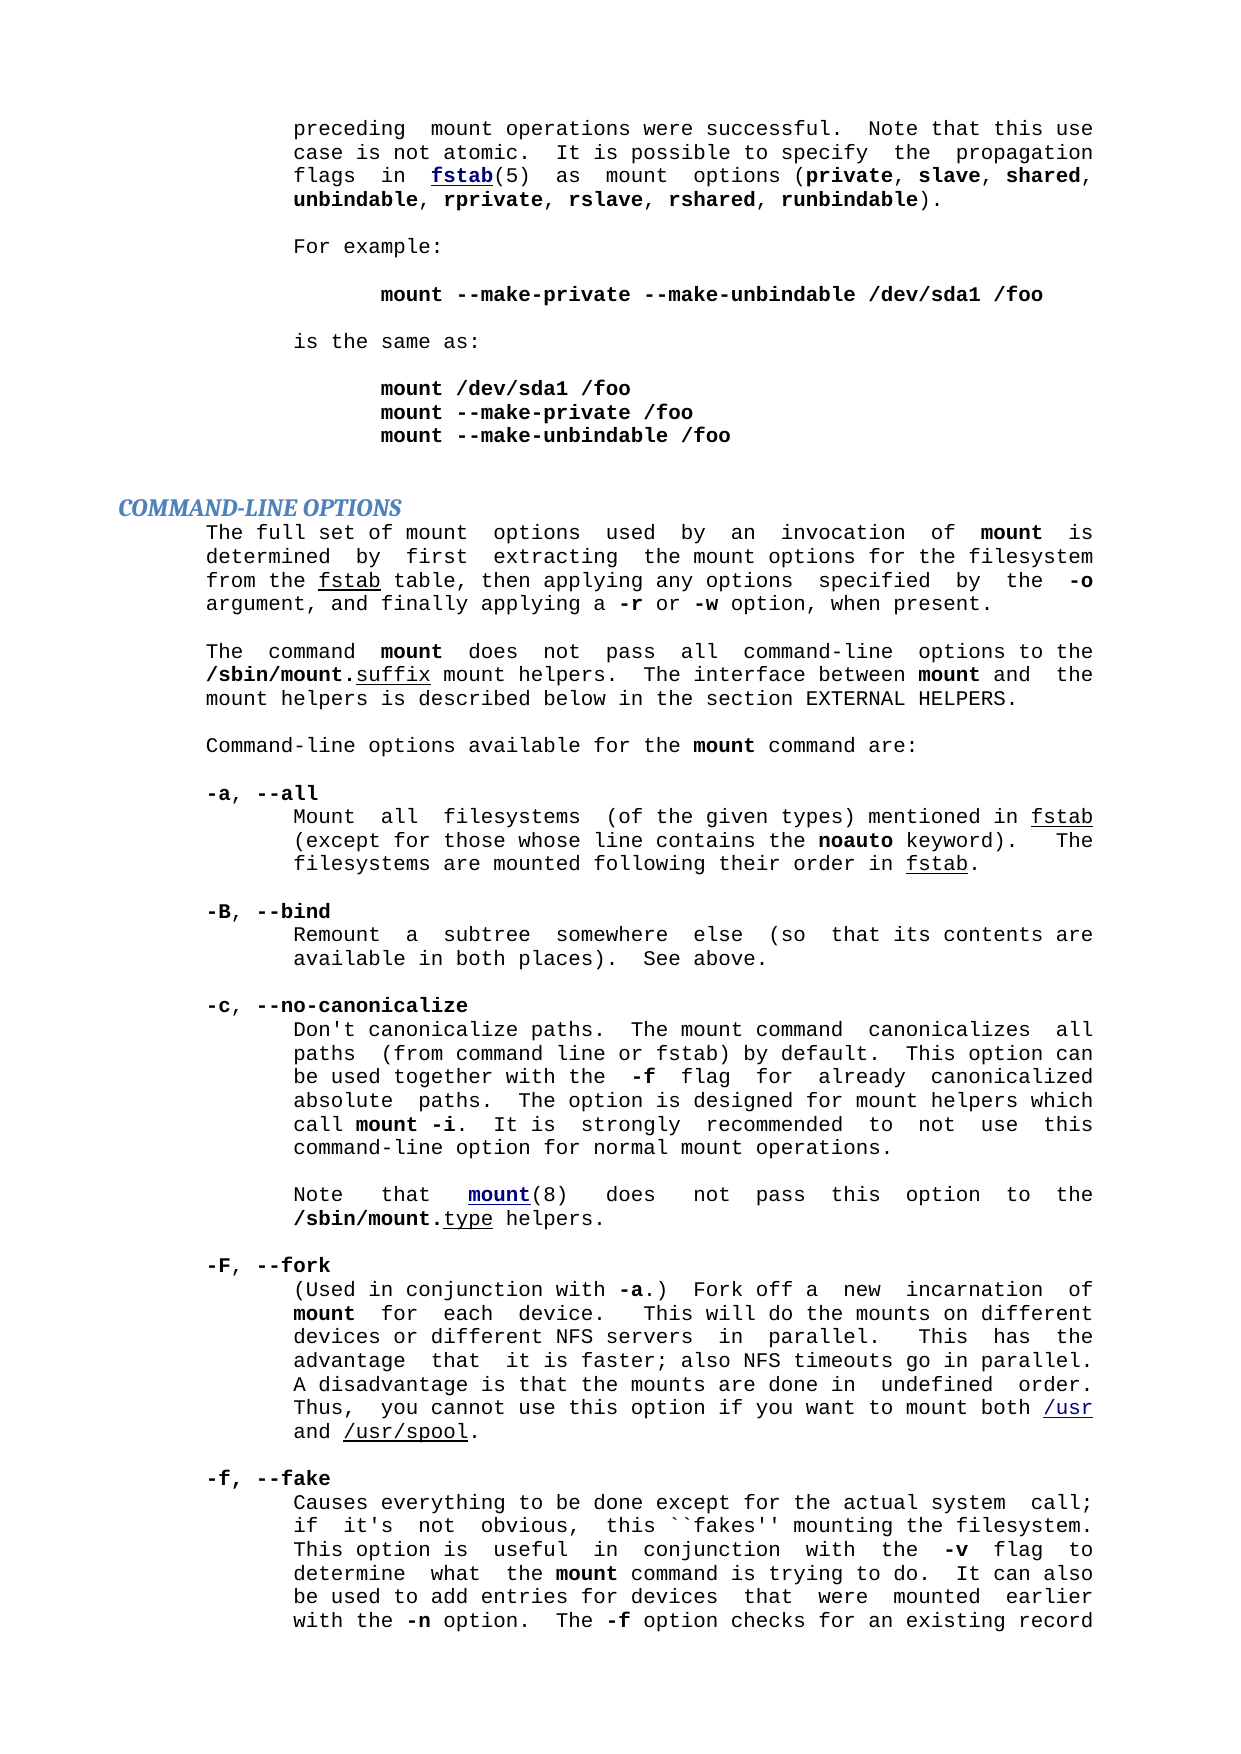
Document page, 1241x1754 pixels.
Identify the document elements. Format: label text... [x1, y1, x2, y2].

text paths (from command line or fstab) by default. This option can [118, 1043, 1122, 1066]
text Remount a subtree somewhere else (so that its contents are [118, 924, 1122, 948]
text -a, --all [118, 782, 1122, 806]
text (Used in conjunction with -a.) Fork off a new incarnation of [118, 1279, 1122, 1303]
text call mount -i. It is strongly recommended to not use this [118, 1113, 1122, 1137]
text The command mount does not pass all command-line options to the [118, 641, 1122, 664]
text determine what the mount command is trying to do. It can also [118, 1563, 1122, 1586]
text mount for each device. This will do the mounts on different [118, 1303, 1122, 1326]
text -F, --fork [118, 1255, 1122, 1279]
text command-line option for normal mount operations. [118, 1137, 1122, 1161]
text is the same as: [118, 331, 1122, 354]
text Don't canonicalize paths. The mount command canonicalizes all [118, 1019, 1122, 1043]
text The full set of mount options used by an invocation of mount is [118, 522, 1122, 546]
text Command-line options available for the mount command are: [118, 735, 1122, 759]
text from the fstab table, then applying any options specified by the -o [118, 570, 1122, 593]
text available in both places). See above. [118, 948, 1122, 972]
text and /usr/spool. [118, 1421, 1122, 1444]
text (except for those whose line contains the noauto keyword). The [118, 830, 1122, 853]
text mount --make-private --make-unbindable /dev/sda1 /foo [118, 284, 1122, 307]
text This option is useful in conjunction with the -v flag to [118, 1539, 1122, 1563]
text determined by first extracting the mount options for the filesystem [118, 546, 1122, 570]
text Note that mount(8) does not pass this option to the [118, 1184, 1122, 1208]
text filesystems are mounted following their order in fstab. [118, 853, 1122, 877]
text -f, --fake [118, 1468, 1122, 1492]
text be used to add entries for devices that were mounted earlier [118, 1586, 1122, 1610]
text /sbin/mount.type helpers. [118, 1208, 1122, 1232]
text Mount all filesystems (of the given types) mentioned in fstab [118, 806, 1122, 830]
text A disadvantage is that the mounts are done in undefined order. [118, 1374, 1122, 1397]
text flags in fstab(5) as mount options (private, slave, shared, [118, 165, 1122, 189]
subtitle COMMAND-LINE OPTIONS [118, 494, 1122, 522]
text preceding mount operations were successful. Note that this use [118, 118, 1122, 142]
text mount --make-unbindable /foo [118, 426, 1122, 449]
text case is not atomic. It is possible to specify the propagation [118, 142, 1122, 165]
text -c, --no-canonicalize [118, 995, 1122, 1019]
text mount helpers is described below in the section EXTERNAL HELPERS. [118, 688, 1122, 712]
text be used together with the -f flag for already canonicalized [118, 1066, 1122, 1090]
text argument, and finally applying a -r or -w option, when present. [118, 593, 1122, 617]
text mount --make-private /foo [118, 402, 1122, 426]
text /sbin/mount.suffix mount helpers. The interface between mount and the [118, 664, 1122, 688]
text For example: [118, 236, 1122, 260]
text -B, --bind [118, 901, 1122, 924]
text mount /dev/sda1 /foo [118, 378, 1122, 402]
text devices or different NFS servers in parallel. This has the [118, 1326, 1122, 1350]
text Thus, you cannot use this option if you want to mount both /usr [118, 1397, 1122, 1421]
text if it's not obvious, this ``fakes'' mounting the filesystem. [118, 1516, 1122, 1539]
text advantage that it is faster; also NFS timeouts go in parallel. [118, 1350, 1122, 1374]
text Causes everything to be done except for the actual system call; [118, 1492, 1122, 1516]
text absolute paths. The option is designed for mount helpers which [118, 1090, 1122, 1113]
text with the -n option. The -f option checks for an existing record [118, 1610, 1122, 1634]
text unbindable, rprivate, rslave, rshared, runbindable). [118, 189, 1122, 213]
